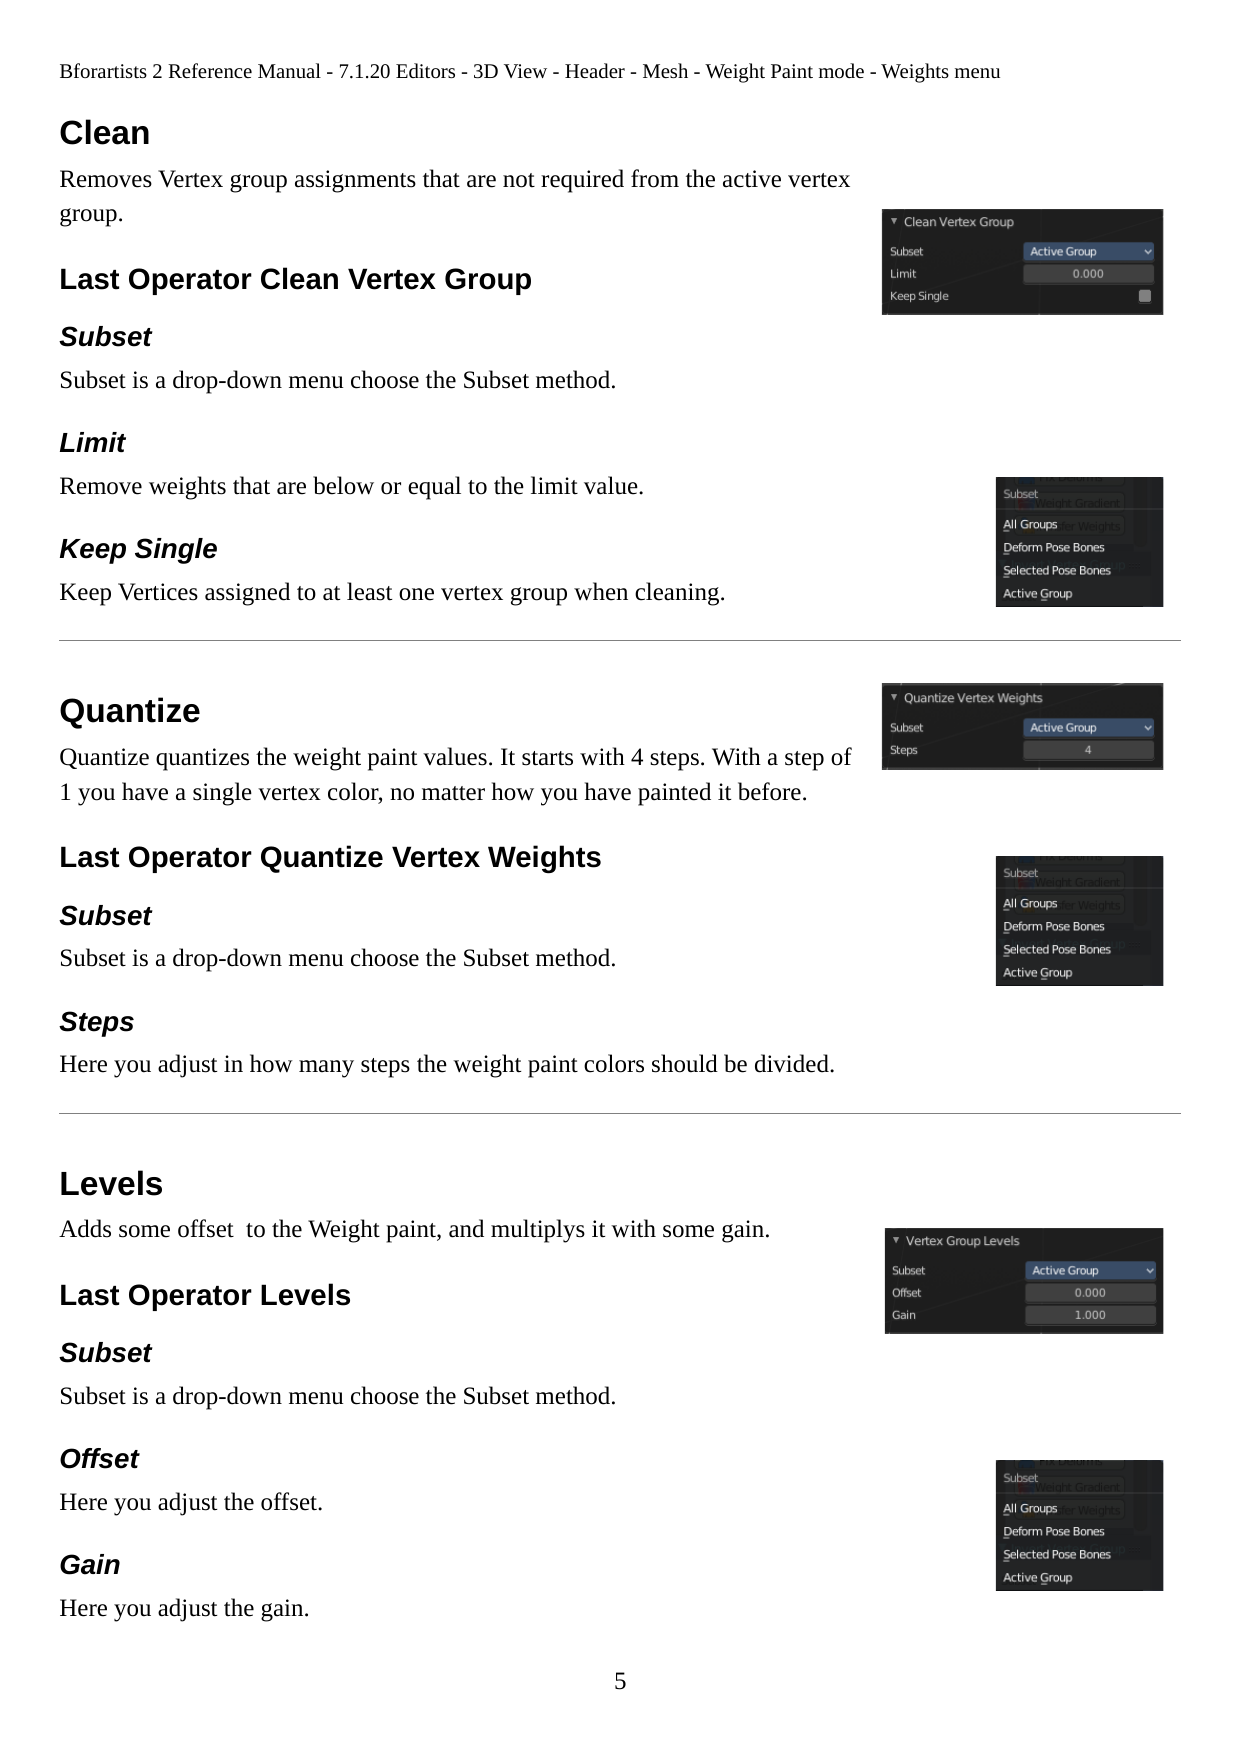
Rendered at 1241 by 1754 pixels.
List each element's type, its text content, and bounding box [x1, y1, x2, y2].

text Here you adjust the offset. [59, 1487, 995, 1516]
text Here you adjust in how many steps the weight paint colors should be divided. [59, 1049, 1181, 1078]
subtitle Last Operator Levels [59, 1278, 884, 1312]
subtitle Subset [59, 321, 1181, 352]
subtitle [1164, 1549, 1181, 1581]
picture [884, 1228, 1164, 1334]
picture [881, 209, 1164, 315]
subtitle Subset [59, 899, 995, 931]
subtitle Levels [59, 1163, 1181, 1202]
subtitle Clean [59, 113, 1181, 151]
text Keep Vertices assigned to at least one vertex group when cleaning. [59, 577, 995, 606]
subtitle Subset [59, 1337, 1181, 1369]
subtitle [1164, 532, 1181, 564]
picture [995, 477, 1164, 607]
text Remove weights that are below or equal to the limit value. [59, 471, 1181, 500]
subtitle Steps [59, 1005, 1181, 1037]
subtitle [1164, 691, 1181, 729]
subtitle Keep Single [59, 532, 995, 564]
subtitle Gain [59, 1549, 995, 1581]
text Subset is a drop-down menu choose the Subset method. [59, 943, 995, 972]
text Subset is a drop-down menu choose the Subset method. [59, 1381, 1181, 1410]
subtitle [1164, 899, 1181, 931]
picture [995, 1460, 1164, 1591]
subtitle Last Operator Quantize Vertex Weights [59, 840, 1181, 874]
subtitle Quantize [59, 691, 881, 729]
text Adds some offset to the Weight paint, and multiplys it with some gain. [59, 1214, 1181, 1243]
text Here you adjust the gain. [59, 1593, 1181, 1622]
text Removes Vertex group assignments that are not required from the active vertex group. [59, 164, 1181, 227]
text Quantize quantizes the weight paint values. It starts with 4 steps. With a step of 1 you have a single vertex color, no matter how you have painted it before. [59, 742, 1181, 805]
subtitle Limit [59, 427, 1181, 458]
subtitle Offset [59, 1443, 1181, 1475]
subtitle Last Operator Clean Vertex Group [59, 262, 881, 296]
picture [881, 683, 1164, 770]
subtitle [1164, 1278, 1181, 1312]
text Subset is a drop-down menu choose the Subset method. [59, 365, 1181, 394]
picture [995, 856, 1164, 986]
